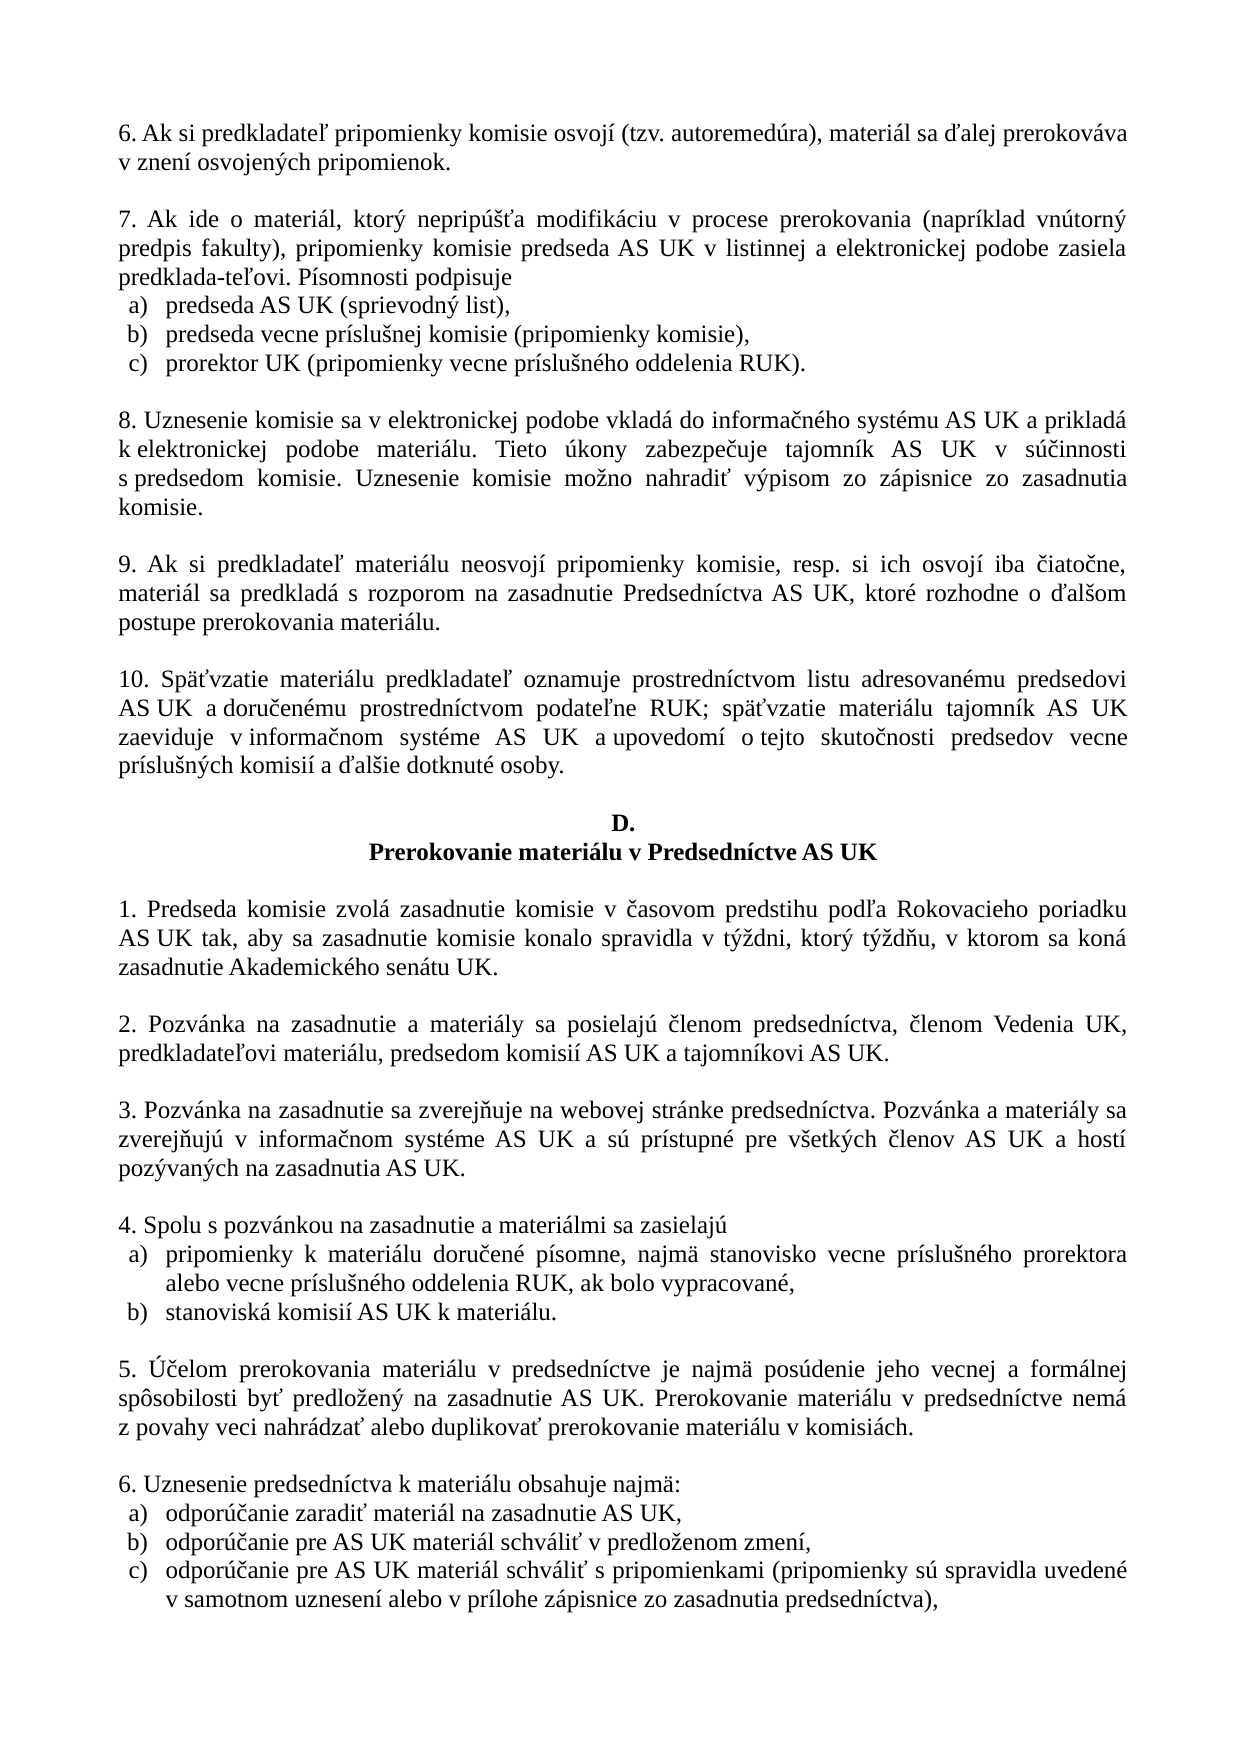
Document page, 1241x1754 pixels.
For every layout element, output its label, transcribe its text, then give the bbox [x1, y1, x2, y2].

text 3. Pozvánka na zasadnutie sa zverejňuje na webovej stránke predsedníctva. Pozvánka a materiály sa zverejňujú v informačnom systéme AS UK a sú prístupné pre všetkých členov AS UK a hostí pozývaných na zasadnutia AS UK. [118, 1096, 1128, 1182]
text 5. Účelom prerokovania materiálu v predsedníctve je najmä posúdenie jeho vecnej a formálnej spôsobilosti byť predložený na zasadnutie AS UK. Prerokovanie materiálu v predsedníctve nemá z povahy veci nahrádzať alebo duplikovať prerokovanie materiálu v komisiách. [118, 1354, 1128, 1441]
list predseda AS UK (sprievodný list), [148, 291, 1128, 319]
text 6. Uznesenie predsedníctva k materiálu obsahuje najmä: [118, 1469, 1128, 1498]
text 9. Ak si predkladateľ materiálu neosvojí pripomienky komisie, resp. si ich osvojí iba čiatočne, materiál sa predkladá s rozporom na zasadnutie Predsedníctva AS UK, ktoré rozhodne o ďalšom postupe prerokovania materiálu. [118, 549, 1128, 636]
text 8. Uznesenie komisie sa v elektronickej podobe vkladá do informačného systému AS UK a prikladá k elektronickej podobe materiálu. Tieto úkony zabezpečuje tajomník AS UK v súčinnosti s predsedom komisie. Uznesenie komisie možno nahradiť výpisom zo zápisnice zo zasadnutia komisie. [118, 406, 1128, 521]
list odporúčanie zaradiť materiál na zasadnutie AS UK, [148, 1498, 1128, 1527]
text 6. Ak si predkladateľ pripomienky komisie osvojí (tzv. autoremedúra), materiál sa ďalej prerokováva v znení osvojených pripomienok. [118, 118, 1128, 176]
list prorektor UK (pripomienky vecne príslušného oddelenia RUK). [148, 348, 1128, 377]
text 1. Predseda komisie zvolá zasadnutie komisie v časovom predstihu podľa Rokovacieho poriadku AS UK tak, aby sa zasadnutie komisie konalo spravidla v týždni, ktorý týždňu, v ktorom sa koná zasadnutie Akademického senátu UK. [118, 894, 1128, 981]
list odporúčanie pre AS UK materiál schváliť v predloženom zmení, [148, 1527, 1128, 1556]
text 10. Späťvzatie materiálu predkladateľ oznamuje prostredníctvom listu adresovanému predsedovi AS UK a doručenému prostredníctvom podateľne RUK; späťvzatie materiálu tajomník AS UK zaeviduje v informačnom systéme AS UK a upovedomí o tejto skutočnosti predsedov vecne príslušných komisií a ďalšie dotknuté osoby. [118, 664, 1128, 779]
text Prerokovanie materiálu v Predsedníctve AS UK [118, 837, 1128, 866]
text D. [118, 808, 1128, 837]
list pripomienky k materiálu doručené písomne, najmä stanovisko vecne príslušného prorektora alebo vecne príslušného oddelenia RUK, ak bolo vypracované, [148, 1239, 1128, 1297]
list odporúčanie pre AS UK materiál schváliť s pripomienkami (pripomienky sú spravidla uvedené v samotnom uznesení alebo v prílohe zápisnice zo zasadnutia predsedníctva), [148, 1556, 1128, 1613]
text 2. Pozvánka na zasadnutie a materiály sa posielajú členom predsedníctva, členom Vedenia UK, predkladateľovi materiálu, predsedom komisií AS UK a tajomníkovi AS UK. [118, 1009, 1128, 1067]
list stanoviská komisií AS UK k materiálu. [148, 1297, 1128, 1326]
text 7. Ak ide o materiál, ktorý nepripúšťa modifikáciu v procese prerokovania (napríklad vnútorný predpis fakulty), pripomienky komisie predseda AS UK v listinnej a elektronickej podobe zasiela predklada-teľovi. Písomnosti podpisuje [118, 204, 1128, 291]
list predseda vecne príslušnej komisie (pripomienky komisie), [148, 319, 1128, 348]
text 4. Spolu s pozvánkou na zasadnutie a materiálmi sa zasielajú [118, 1211, 1128, 1239]
